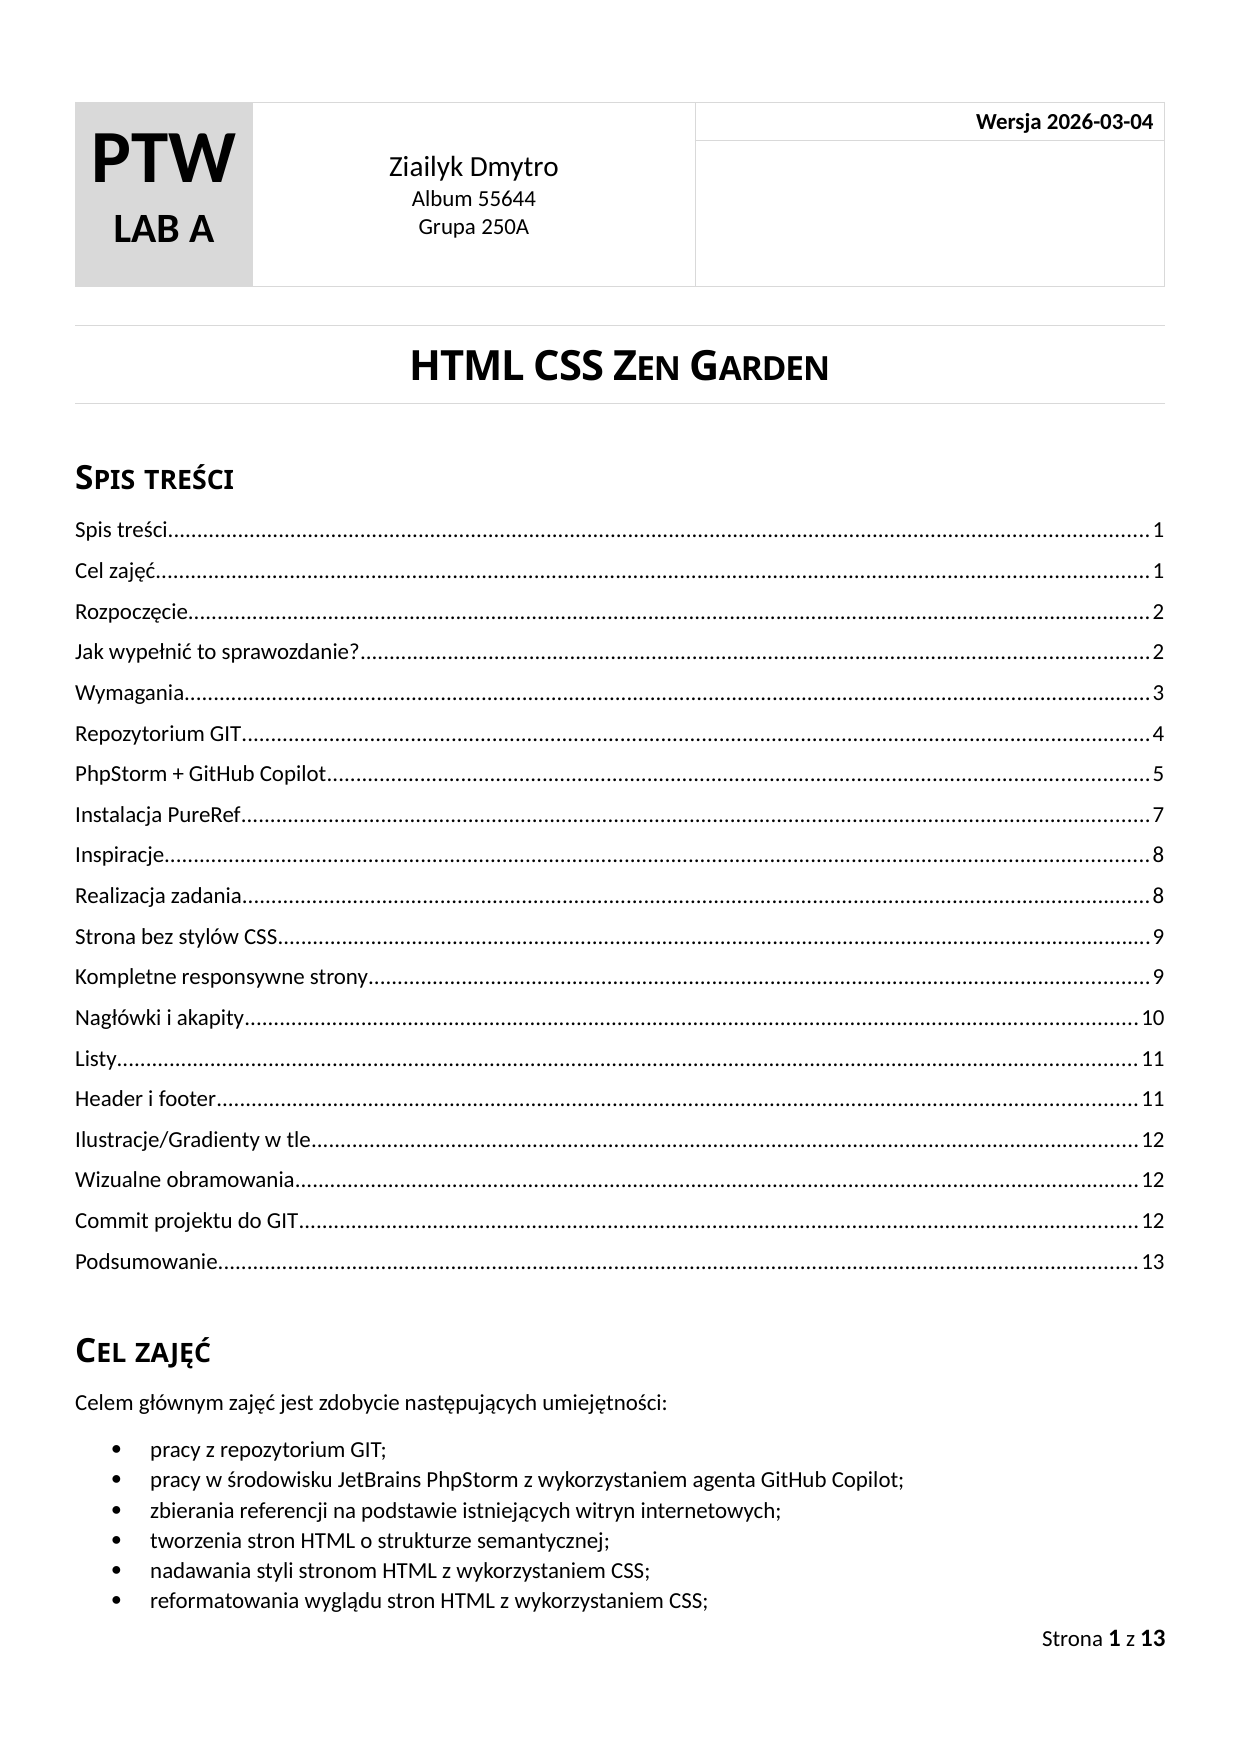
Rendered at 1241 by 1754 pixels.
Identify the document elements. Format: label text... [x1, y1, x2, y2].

list reformatowania wyglądu stron HTML z wykorzystaniem CSS; [112, 1586, 1165, 1614]
table_header PTW [76, 103, 252, 201]
list tworzenia stron HTML o strukturze semantycznej; [112, 1526, 1165, 1554]
text Commit projektu do GIT 12 [75, 1206, 1165, 1234]
text Header i footer 11 [75, 1084, 1165, 1112]
table_header Ziailyk Dmytro Album 55644 Grupa 250A [253, 103, 695, 286]
table_header Wersja 2026-03-04 [696, 103, 1164, 140]
subtitle Spis treści [75, 454, 1165, 499]
text Rozpoczęcie 2 [75, 597, 1165, 625]
list pracy w środowisku JetBrains PhpStorm z wykorzystaniem agenta GitHub Copilot; [112, 1466, 1165, 1494]
table_cell [696, 141, 1164, 286]
list nadawania styli stronom HTML z wykorzystaniem CSS; [112, 1556, 1165, 1584]
text Wymagania 3 [75, 678, 1165, 706]
text PhpStorm + GitHub Copilot 5 [75, 759, 1165, 787]
list pracy z repozytorium GIT; [112, 1435, 1165, 1463]
text Listy 11 [75, 1044, 1165, 1072]
title HTML CSS Zen Garden [75, 326, 1165, 403]
text Spis treści 1 [75, 516, 1165, 544]
text Kompletne responsywne strony 9 [75, 962, 1165, 991]
text Ilustracje/Gradienty w tle 12 [75, 1125, 1165, 1153]
text Wizualne obramowania 12 [75, 1166, 1165, 1194]
text Repozytorium GIT 4 [75, 719, 1165, 747]
text Inspiracje 8 [75, 841, 1165, 869]
text Jak wypełnić to sprawozdanie? 2 [75, 637, 1165, 666]
text Celem głównym zajęć jest zdobycie następujących umiejętności: [75, 1388, 1165, 1417]
list zbierania referencji na podstawie istniejących witryn internetowych; [112, 1496, 1165, 1524]
text Nagłówki i akapity 10 [75, 1003, 1165, 1031]
text Cel zajęć 1 [75, 556, 1165, 584]
subtitle Cel zajęć [75, 1327, 1165, 1372]
text Strona bez stylów CSS 9 [75, 922, 1165, 950]
table_cell LAB A [76, 202, 252, 286]
text Realizacja zadania 8 [75, 881, 1165, 909]
text Instalacja PureRef 7 [75, 800, 1165, 828]
text Podsumowanie 13 [75, 1247, 1165, 1275]
